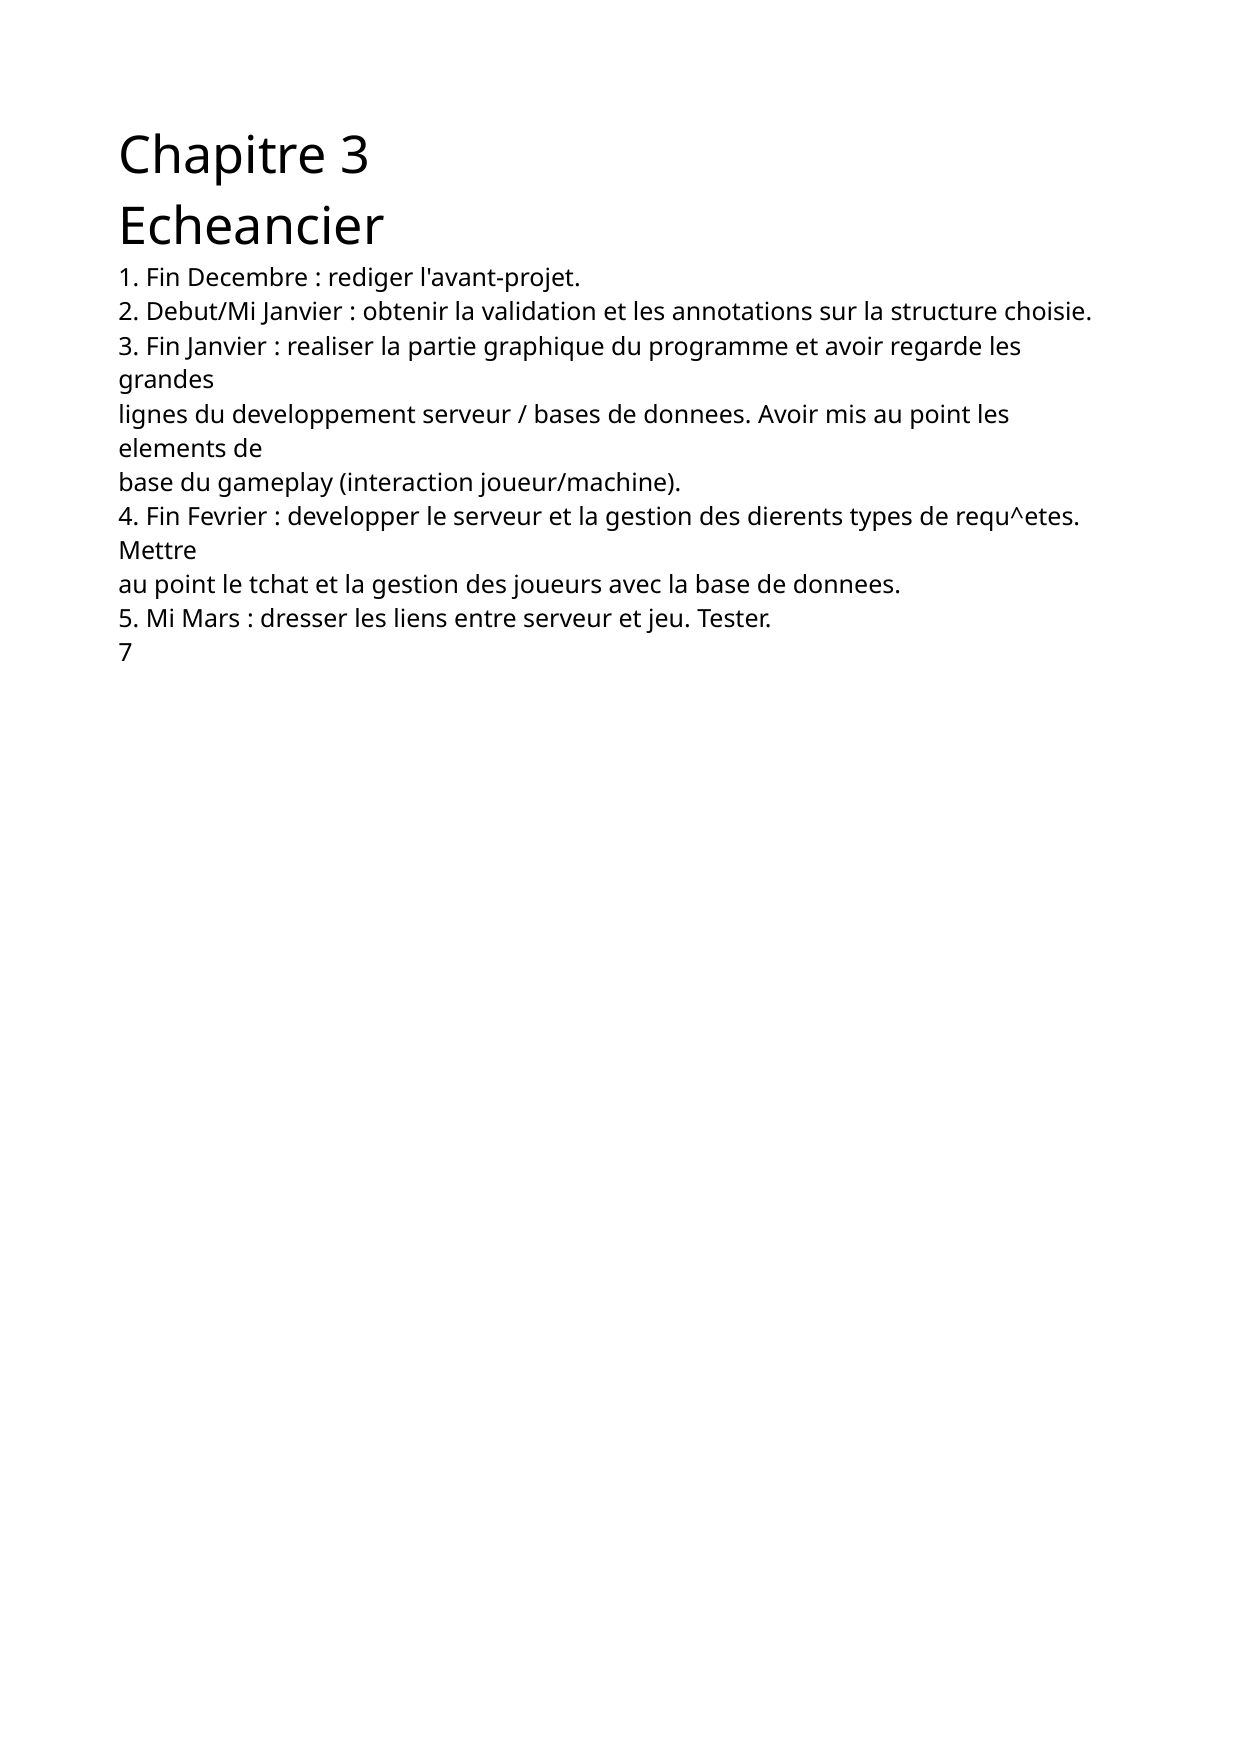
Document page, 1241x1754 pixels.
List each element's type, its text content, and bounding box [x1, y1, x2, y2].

text 1. Fin Decembre : rediger l'avant-projet. [118, 260, 1122, 294]
text Chapitre 3 [118, 118, 1122, 189]
text au point le tchat et la gestion des joueurs avec la base de donnees. [118, 567, 1122, 601]
text 4. Fin Fevrier : developper le serveur et la gestion des dierents types de requ^etes. Mettre [118, 498, 1122, 567]
text 5. Mi Mars : dresser les liens entre serveur et jeu. Tester. [118, 601, 1122, 635]
text Echeancier [118, 189, 1122, 260]
text 3. Fin Janvier : realiser la partie graphique du programme et avoir regarde les grandes [118, 328, 1122, 396]
text 2. Debut/Mi Janvier : obtenir la validation et les annotations sur la structure choisie. [118, 294, 1122, 328]
text 7 [118, 635, 1122, 669]
text base du gameplay (interaction joueur/machine). [118, 464, 1122, 498]
text lignes du developpement serveur / bases de donnees. Avoir mis au point les elements de [118, 396, 1122, 464]
